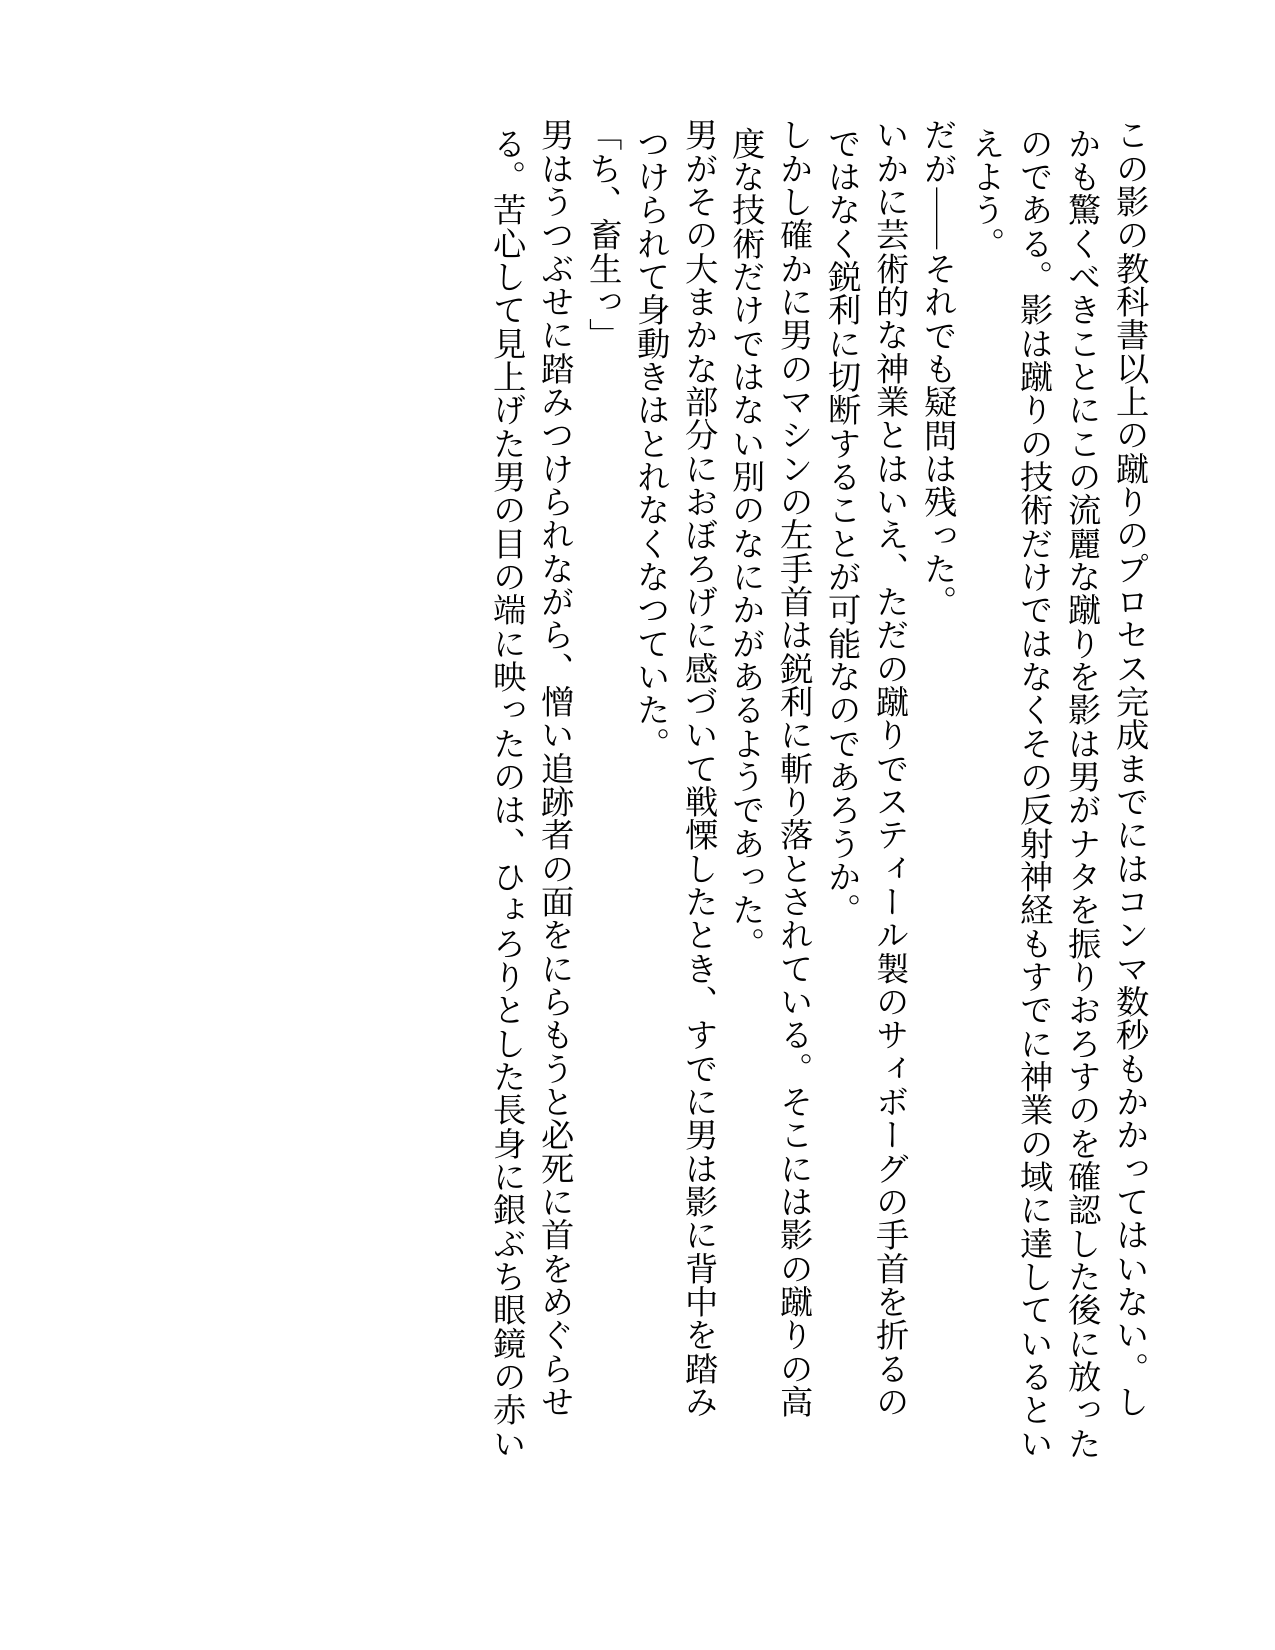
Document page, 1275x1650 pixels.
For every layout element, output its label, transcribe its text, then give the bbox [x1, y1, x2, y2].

text かも驚くべきことにこの流麗な蹴りを影は男がナタを振りおろすのを確認した後に放った [1061, 118, 1109, 1532]
text いかに芸術的な神業とはいえ、ただの蹴りでスティール製のサィボーグの手首を折るの [869, 118, 917, 1532]
text この影の教科書以上の蹴りのプロセス完成までにはコンマ数秒もかかってはいない。し [1109, 118, 1157, 1532]
text だが——それでも疑問は残った。 [917, 118, 965, 1532]
text 男がその大まかな部分におぼろげに感づいて戦慄したとき、すでに男は影に背中を踏み [678, 118, 726, 1532]
text えよう。 [965, 118, 1013, 1532]
text 男はうつぶせに踏みつけられながら、憎い追跡者の面をにらもうと必死に首をめぐらせ [534, 118, 582, 1532]
text しかし確かに男のマシンの左手首は鋭利に斬り落とされている。そこには影の蹴りの高 [773, 118, 821, 1532]
text 「ち、畜生っ」 [582, 118, 630, 1532]
text のである。影は蹴りの技術だけではなくその反射神経もすでに神業の域に達しているとい [1013, 118, 1061, 1532]
text 度な技術だけではない別のなにかがあるようであった。 [726, 118, 773, 1532]
text つけられて身動きはとれなくなつていた。 [630, 118, 678, 1532]
text ではなく鋭利に切断することが可能なのであろうか。 [821, 118, 869, 1532]
text る。苦心して見上げた男の目の端に映ったのは、ひょろりとした長身に銀ぶち眼鏡の赤い [486, 118, 534, 1532]
